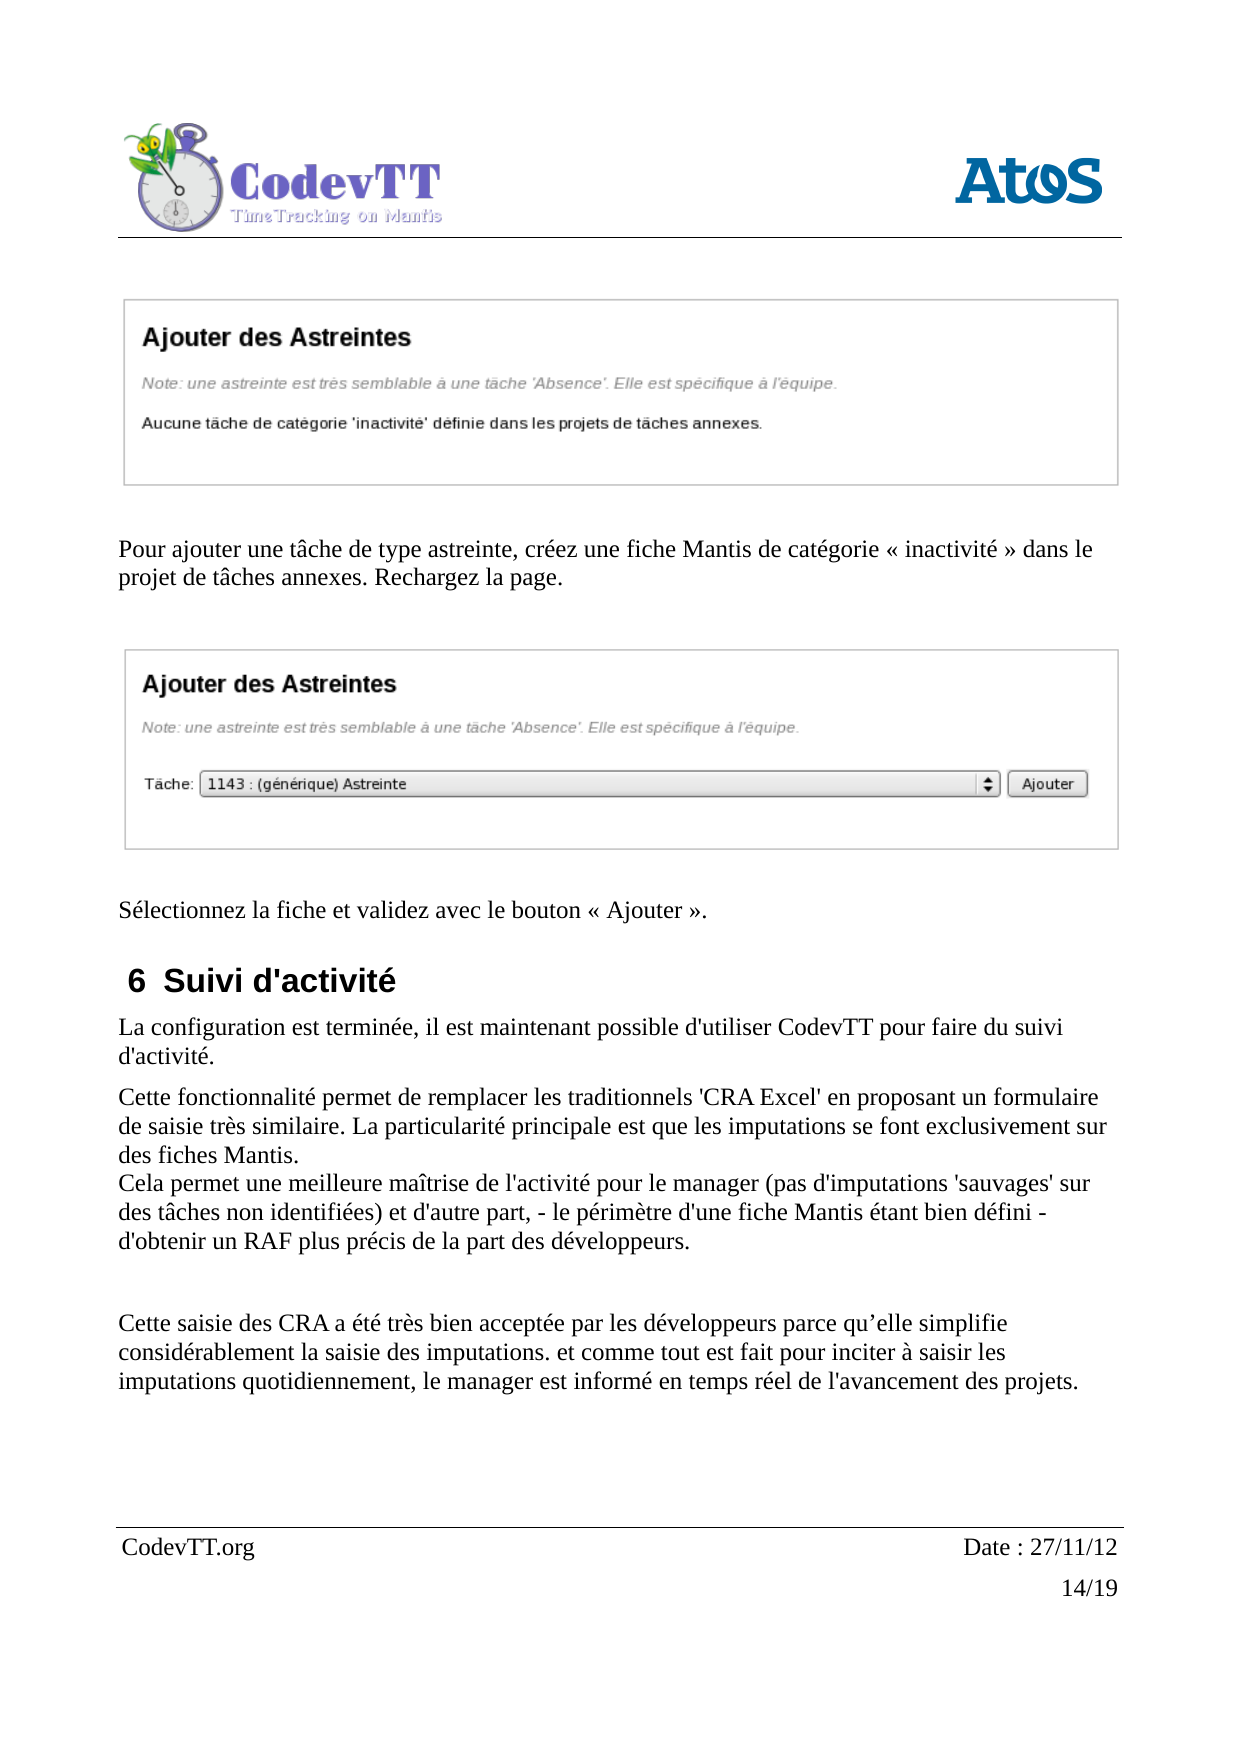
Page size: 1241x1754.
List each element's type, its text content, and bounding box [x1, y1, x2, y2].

text Sélectionnez la fiche et validez avec le bouton « Ajouter ». [118, 895, 1122, 924]
picture [118, 645, 1123, 854]
picture [118, 295, 1123, 493]
text Cette fonctionnalité permet de remplacer les traditionnels 'CRA Excel' en proposant un formulaire de saisie très similaire. La particularité principale est que les imputations se font exclusivement sur des fiches Mantis. Cela permet une meilleure maîtrise de l'activité pour le manager (pas d'imputations 'sauvages' sur des tâches non identifiées) et d'autre part, - le périmètre d'une fiche Mantis étant bien défini - d'obtenir un RAF plus précis de la part des développeurs. [118, 1082, 1122, 1255]
text La configuration est terminée, il est maintenant possible d'utiliser CodevTT pour faire du suivi d'activité. [118, 1012, 1122, 1070]
text Pour ajouter une tâche de type astreinte, créez une fiche Mantis de catégorie « inactivité » dans le projet de tâches annexes. Rechargez la page. [118, 534, 1122, 591]
picture [123, 123, 447, 232]
picture [953, 156, 1103, 205]
text Cette saisie des CRA a été très bien acceptée par les développeurs parce qu’elle simplifie considérablement la saisie des imputations. et comme tout est fait pour inciter à saisir les imputations quotidiennement, le manager est informé en temps réel de l'avancement des projets. [118, 1308, 1122, 1395]
subtitle Suivi d'activité [118, 961, 1122, 1000]
